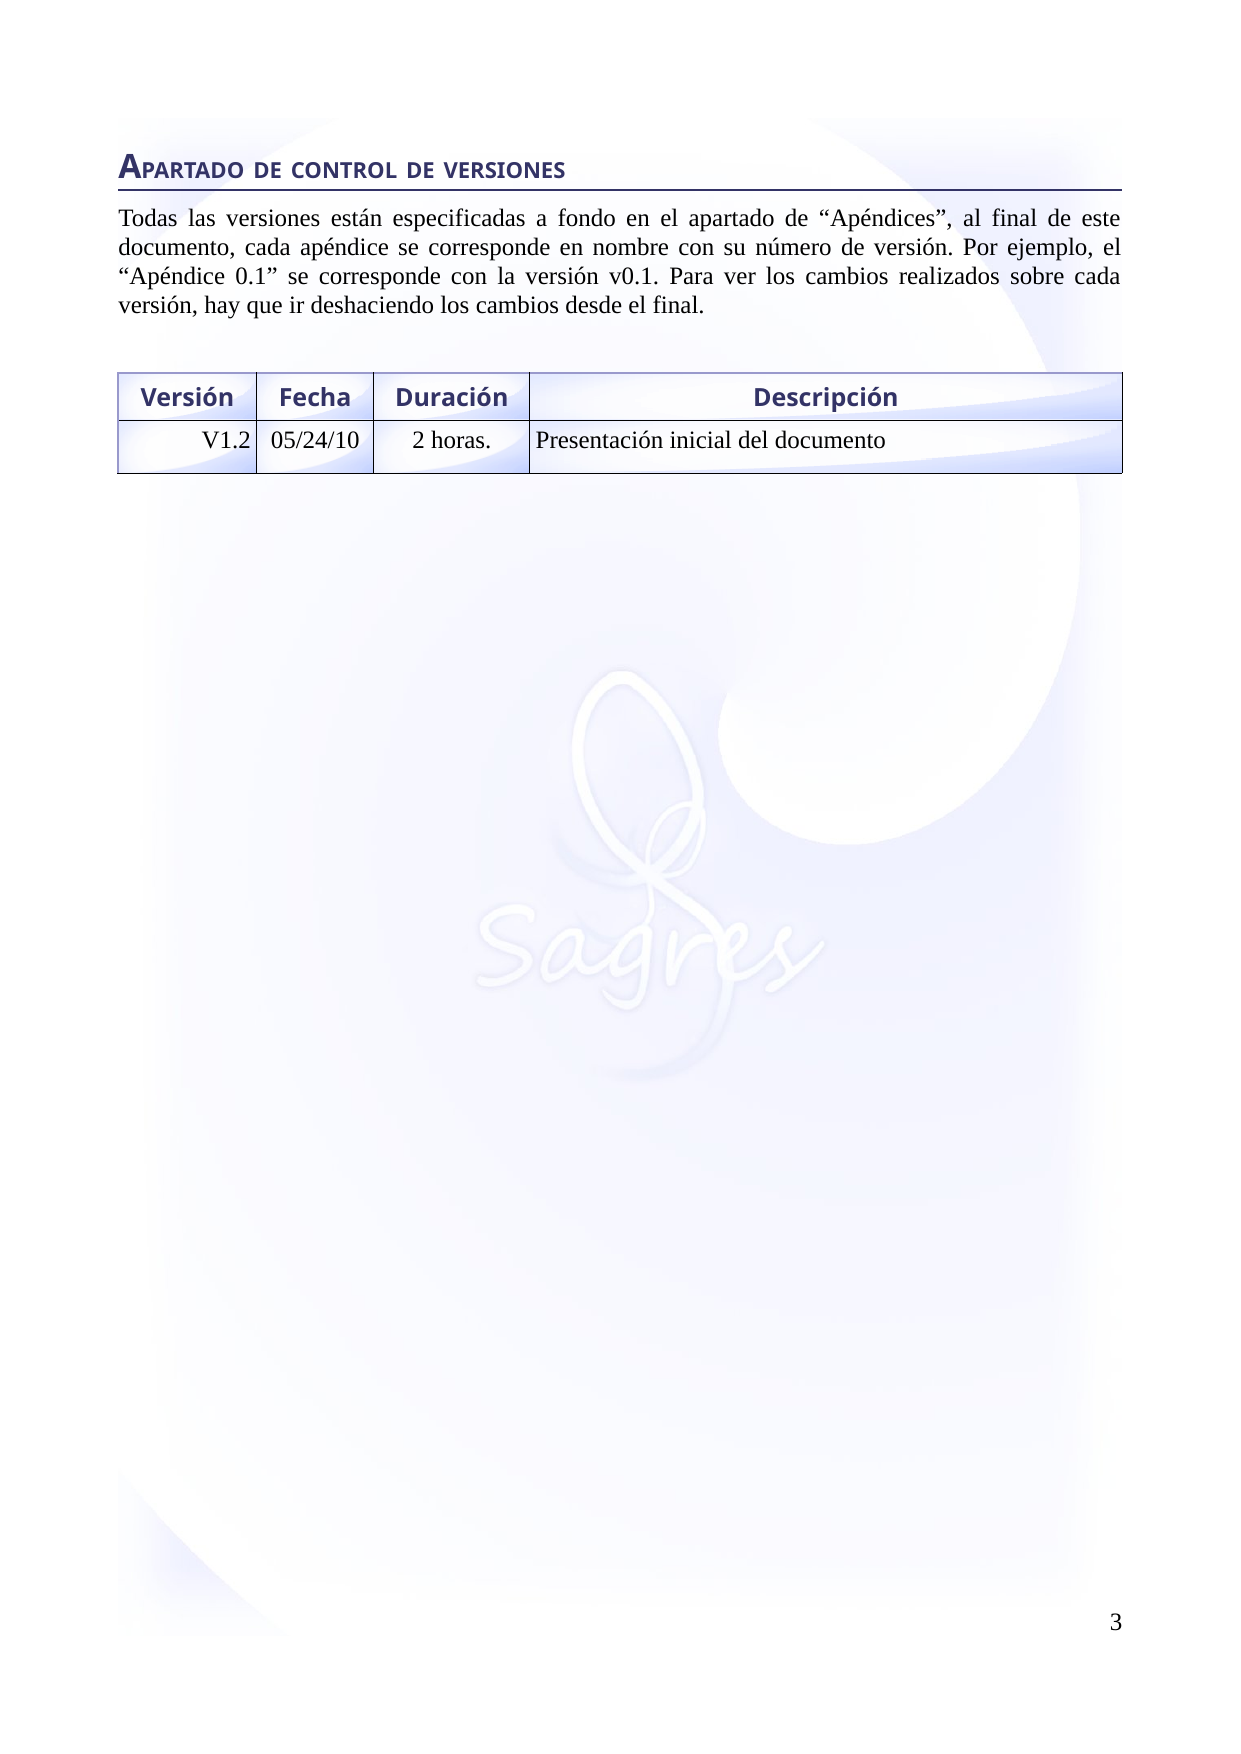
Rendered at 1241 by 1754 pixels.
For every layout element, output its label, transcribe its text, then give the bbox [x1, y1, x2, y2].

picture [118, 318, 1122, 372]
text Todas las versiones están especificadas a fondo en el apartado de “Apéndices”, al final de este documento, cada apéndice se corresponde en nombre con su número de versión. Por ejemplo, el “Apéndice 0.1” se corresponde con la versión v0.1. Para ver los cambios realizados sobre cada versión, hay que ir deshaciendo los cambios desde el final. [118, 203, 1122, 318]
picture [118, 118, 1122, 143]
table_header Descripción [530, 374, 1122, 420]
picture [118, 191, 1122, 203]
table_cell 2 horas. [374, 421, 529, 473]
table_cell V1.2 [119, 421, 256, 473]
table_cell Presentación inicial del documento [530, 421, 1122, 473]
table_header Fecha [257, 374, 373, 420]
table_header Versión [119, 374, 256, 420]
table_cell 24/05/10 [257, 421, 373, 473]
table_header Duración [374, 374, 529, 420]
picture [118, 474, 1122, 1636]
subtitle Apartado de control de versiones [118, 143, 1122, 189]
